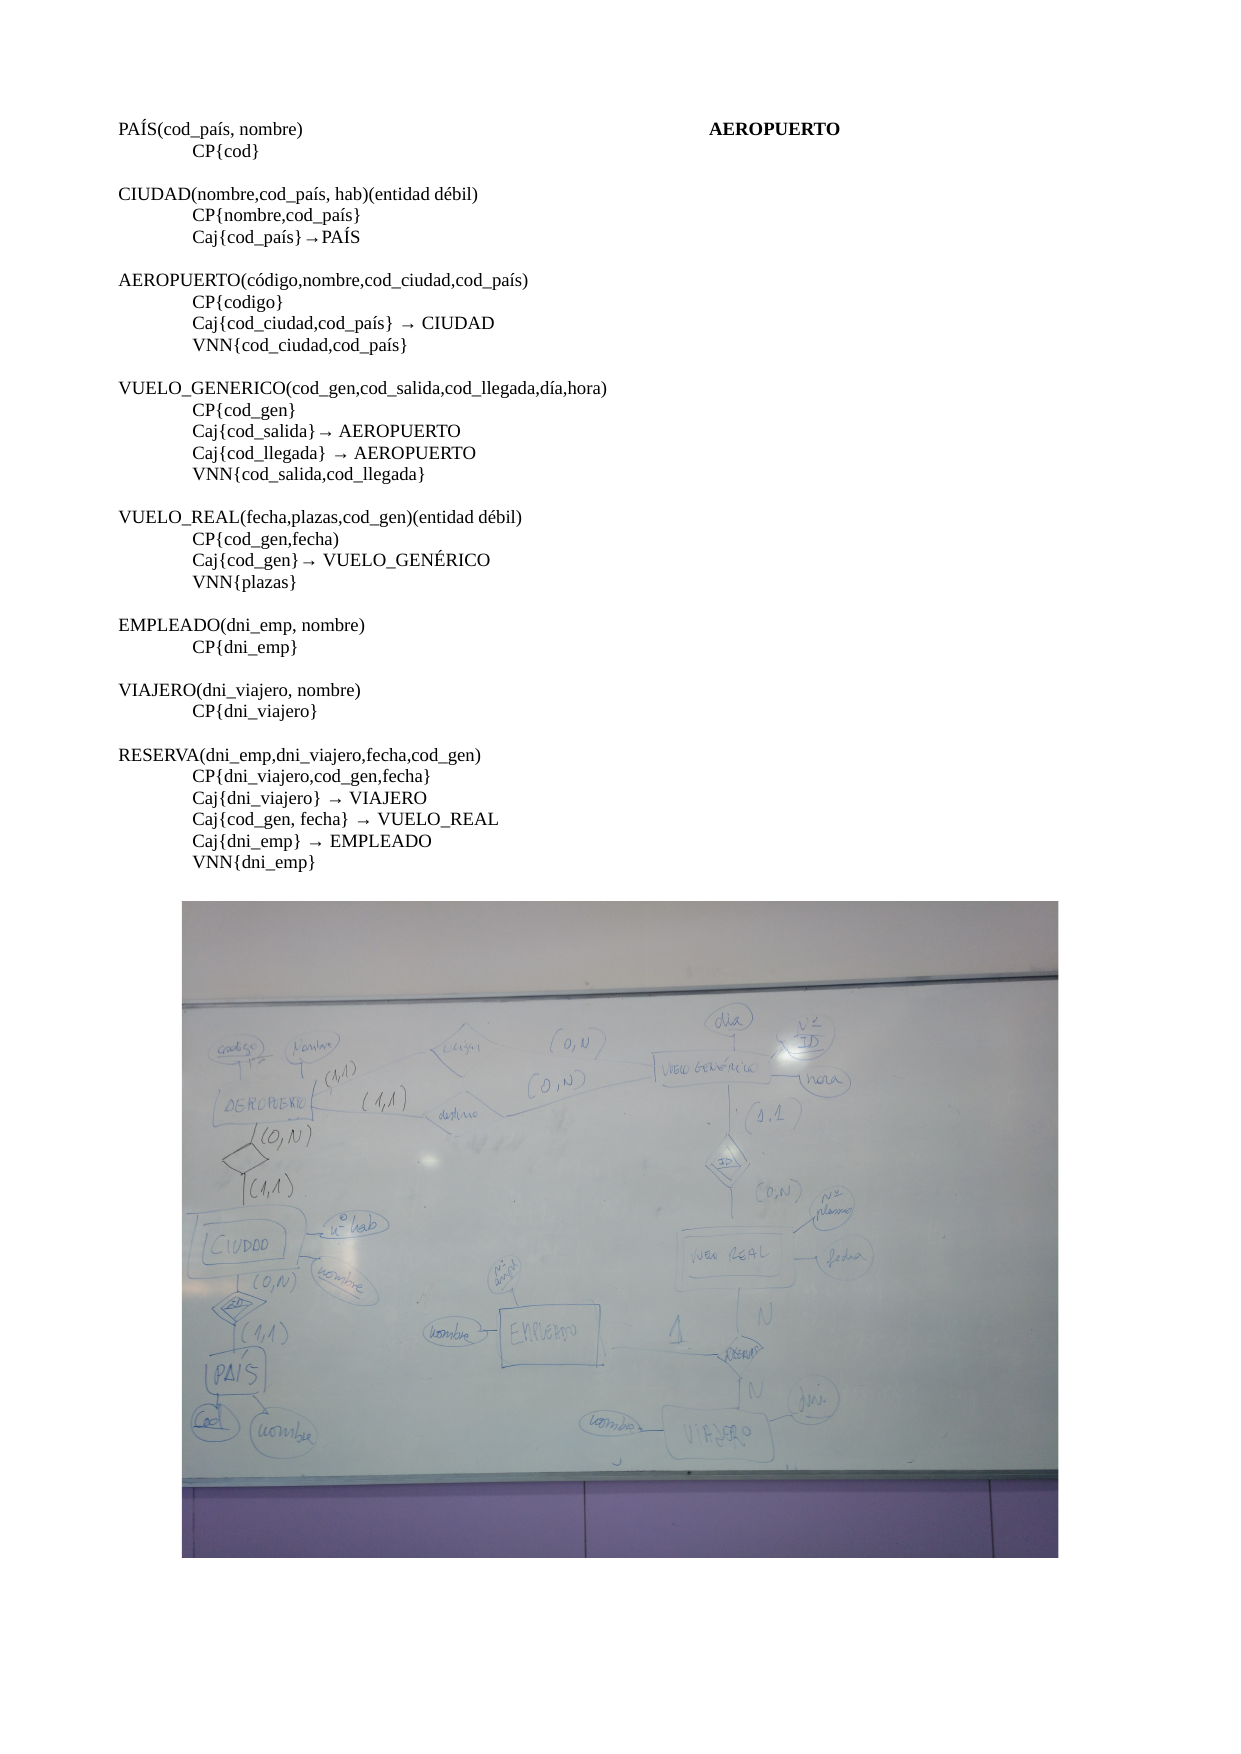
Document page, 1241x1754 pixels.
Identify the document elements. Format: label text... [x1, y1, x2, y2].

text Caj{cod_salida}→ AEROPUERTO [118, 420, 1122, 442]
text Caj{cod_gen}→ VUELO_GENÉRICO [118, 549, 1122, 571]
text VUELO_REAL(fecha,plazas,cod_gen)(entidad débil) [118, 506, 1122, 528]
text CP{dni_emp} [118, 636, 1122, 657]
picture [181, 901, 1059, 1558]
text EMPLEADO(dni_emp, nombre) [118, 614, 1122, 636]
text VNN{plazas} [118, 571, 1122, 592]
text VIAJERO(dni_viajero, nombre) [118, 679, 1122, 700]
text Caj{cod_gen, fecha} → VUELO_REAL [118, 808, 1122, 830]
text Caj{dni_viajero} → VIAJERO [118, 787, 1122, 808]
text CP{cod_gen} [118, 398, 1122, 420]
text RESERVA(dni_emp,dni_viajero,fecha,cod_gen) [118, 743, 1122, 765]
text CP{cod} [118, 140, 1122, 161]
text VNN{cod_ciudad,cod_país} [118, 334, 1122, 355]
text CP{dni_viajero} [118, 700, 1122, 722]
text Caj{cod_llegada} → AEROPUERTO [118, 442, 1122, 463]
text CP{nombre,cod_país} [118, 204, 1122, 226]
text CP{codigo} [118, 291, 1122, 312]
text Caj{cod_ciudad,cod_país} → CIUDAD [118, 312, 1122, 334]
text VUELO_GENERICO(cod_gen,cod_salida,cod_llegada,día,hora) [118, 377, 1122, 398]
text Caj{cod_país}→PAÍS [118, 226, 1122, 247]
text Caj{dni_emp} → EMPLEADO [118, 830, 1122, 851]
text PAÍS(cod_país, nombre) AEROPUERTO [118, 118, 1122, 140]
text VNN{dni_emp} [118, 851, 1122, 873]
text CP{dni_viajero,cod_gen,fecha} [118, 765, 1122, 787]
text CP{cod_gen,fecha) [118, 528, 1122, 549]
text CIUDAD(nombre,cod_país, hab)(entidad débil) [118, 183, 1122, 204]
text VNN{cod_salida,cod_llegada} [118, 463, 1122, 485]
text AEROPUERTO(código,nombre,cod_ciudad,cod_país) [118, 269, 1122, 291]
